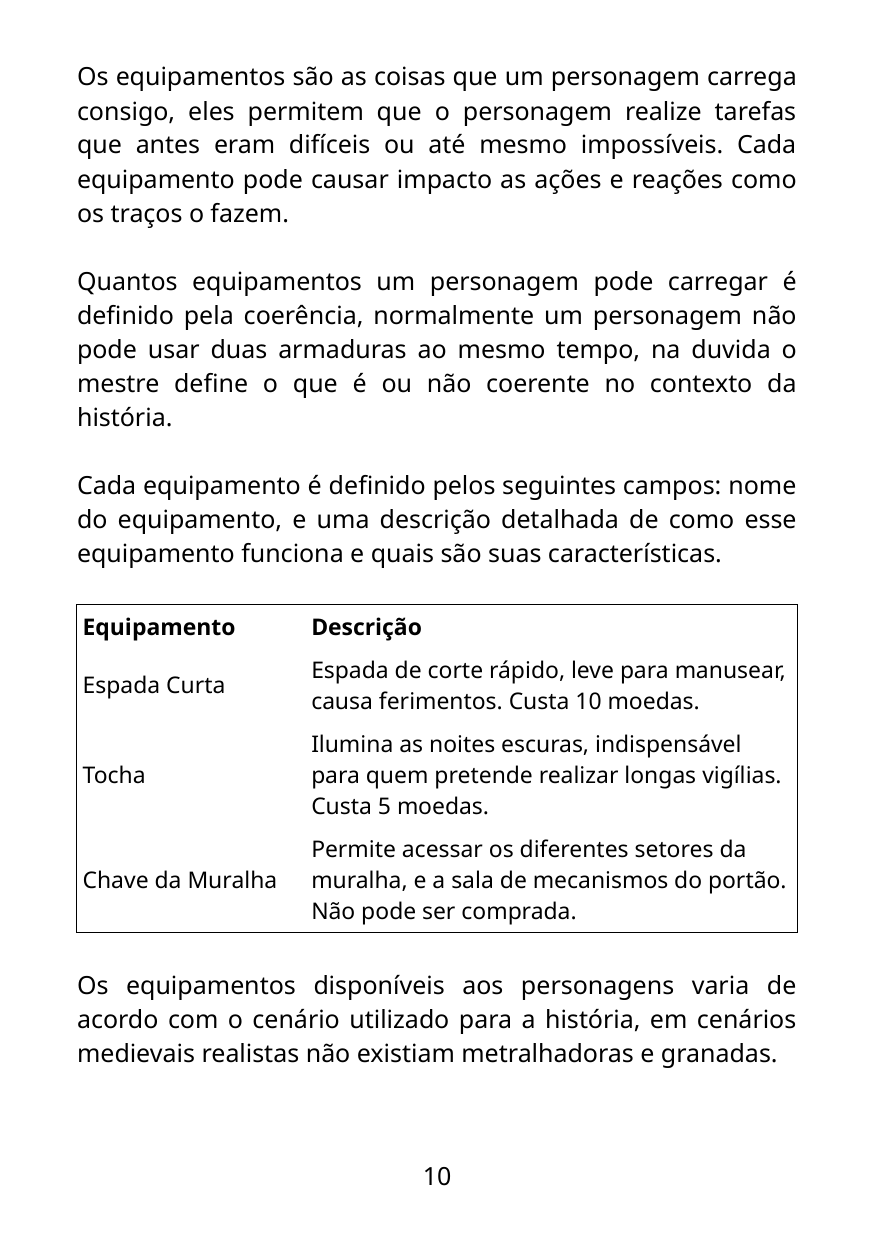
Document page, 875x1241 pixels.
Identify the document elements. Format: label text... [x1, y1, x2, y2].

text Os equipamentos disponíveis aos personagens varia de acordo com o cenário utilizado para a história, em cenários medievais realistas não existiam metralhadoras e granadas. [77, 967, 797, 1069]
table_cell Tocha [77, 722, 305, 827]
table_cell Permite acessar os diferentes setores da muralha, e a sala de mecanismos do portão. Não pode ser comprada. [305, 827, 797, 932]
text Cada equipamento é definido pelos seguintes campos: nome do equipamento, e uma descrição detalhada de como esse equipamento funciona e quais são suas características. [77, 468, 797, 570]
text Os equipamentos são as coisas que um personagem carrega consigo, eles permitem que o personagem realize tarefas que antes eram difíceis ou até mesmo impossíveis. Cada equipamento pode causar impacto as ações e reações como os traços o fazem. [77, 59, 797, 229]
table_cell Espada de corte rápido, leve para manusear, causa ferimentos. Custa 10 moedas. [305, 648, 797, 722]
table_cell Chave da Muralha [77, 827, 305, 932]
text Quantos equipamentos um personagem pode carregar é definido pela coerência, normalmente um personagem não pode usar duas armaduras ao mesmo tempo, na duvida o mestre define o que é ou não coerente no contexto da história. [77, 263, 797, 434]
table_header Descrição [305, 605, 797, 648]
table_cell Espada Curta [77, 648, 305, 722]
table_header Equipamento [77, 605, 305, 648]
table_cell Ilumina as noites escuras, indispensável para quem pretende realizar longas vigílias. Custa 5 moedas. [305, 722, 797, 827]
